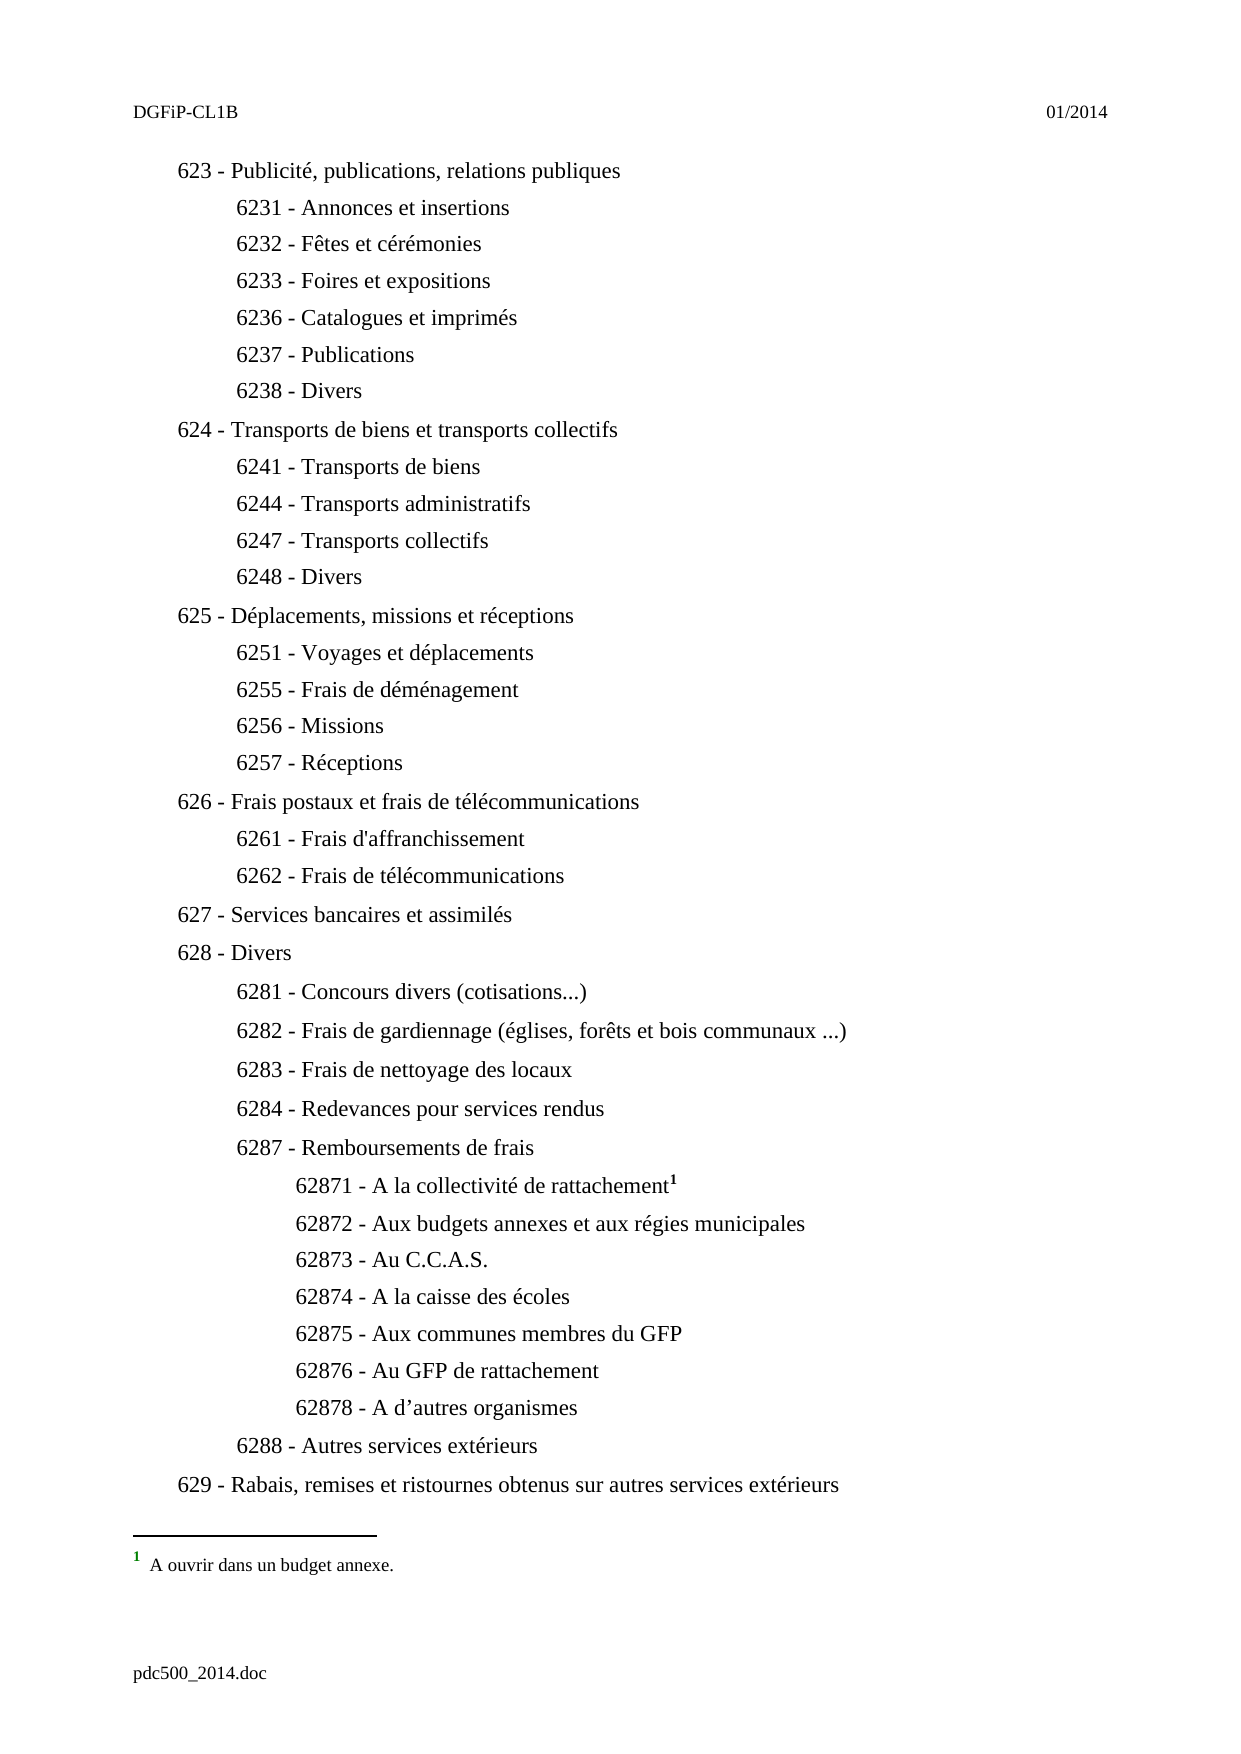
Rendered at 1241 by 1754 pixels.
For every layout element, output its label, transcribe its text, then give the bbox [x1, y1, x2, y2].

text 6283 - Frais de nettoyage des locaux [236, 1056, 1107, 1082]
text 6237 - Publications [236, 341, 1107, 367]
text 6232 - Fêtes et cérémonies [236, 230, 1107, 257]
text 6247 - Transports collectifs [236, 527, 1107, 553]
text 629 - Rabais, remises et ristournes obtenus sur autres services extérieurs [177, 1471, 1107, 1498]
text 624 - Transports de biens et transports collectifs [177, 416, 1107, 443]
text 6233 - Foires et expositions [236, 267, 1107, 293]
text 6256 - Missions [236, 713, 1107, 739]
text 62878 - A d’autres organismes [295, 1393, 1107, 1420]
text 6284 - Redevances pour services rendus [236, 1095, 1107, 1121]
text 6261 - Frais d'affranchissement [236, 825, 1107, 851]
text A ouvrir dans un budget annexe. [133, 1548, 1107, 1577]
text 6236 - Catalogues et imprimés [236, 304, 1107, 330]
text 62874 - A la caisse des écoles [295, 1283, 1107, 1309]
text 6244 - Transports administratifs [236, 490, 1107, 516]
text 6282 - Frais de gardiennage (églises, forêts et bois communaux ...) [236, 1017, 1107, 1043]
text 6251 - Voyages et déplacements [236, 639, 1107, 665]
text 6248 - Divers [236, 563, 1107, 590]
text 628 - Divers [177, 939, 1107, 966]
text 6288 - Autres services extérieurs [236, 1432, 1107, 1459]
text 627 - Services bancaires et assimilés [177, 901, 1107, 927]
text 6231 - Annonces et insertions [236, 194, 1107, 220]
text 6262 - Frais de télécommunications [236, 862, 1107, 888]
text 62872 - Aux budgets annexes et aux régies municipales [295, 1210, 1107, 1236]
text 6257 - Réceptions [236, 749, 1107, 776]
text 6238 - Divers [236, 377, 1107, 404]
text 62876 - Au GFP de rattachement [295, 1357, 1107, 1383]
text 6255 - Frais de déménagement [236, 676, 1107, 702]
text 6281 - Concours divers (cotisations...) [236, 978, 1107, 1005]
text 626 - Frais postaux et frais de télécommunications [177, 788, 1107, 814]
text 62875 - Aux communes membres du GFP [295, 1320, 1107, 1346]
text 6241 - Transports de biens [236, 453, 1107, 479]
text 625 - Déplacements, missions et réceptions [177, 602, 1107, 629]
text 623 - Publicité, publications, relations publiques [177, 157, 1107, 183]
text 6287 - Remboursements de frais [236, 1134, 1107, 1160]
text 62871 - A la collectivité de rattachement [295, 1171, 1107, 1199]
text 62873 - Au C.C.A.S. [295, 1246, 1107, 1273]
